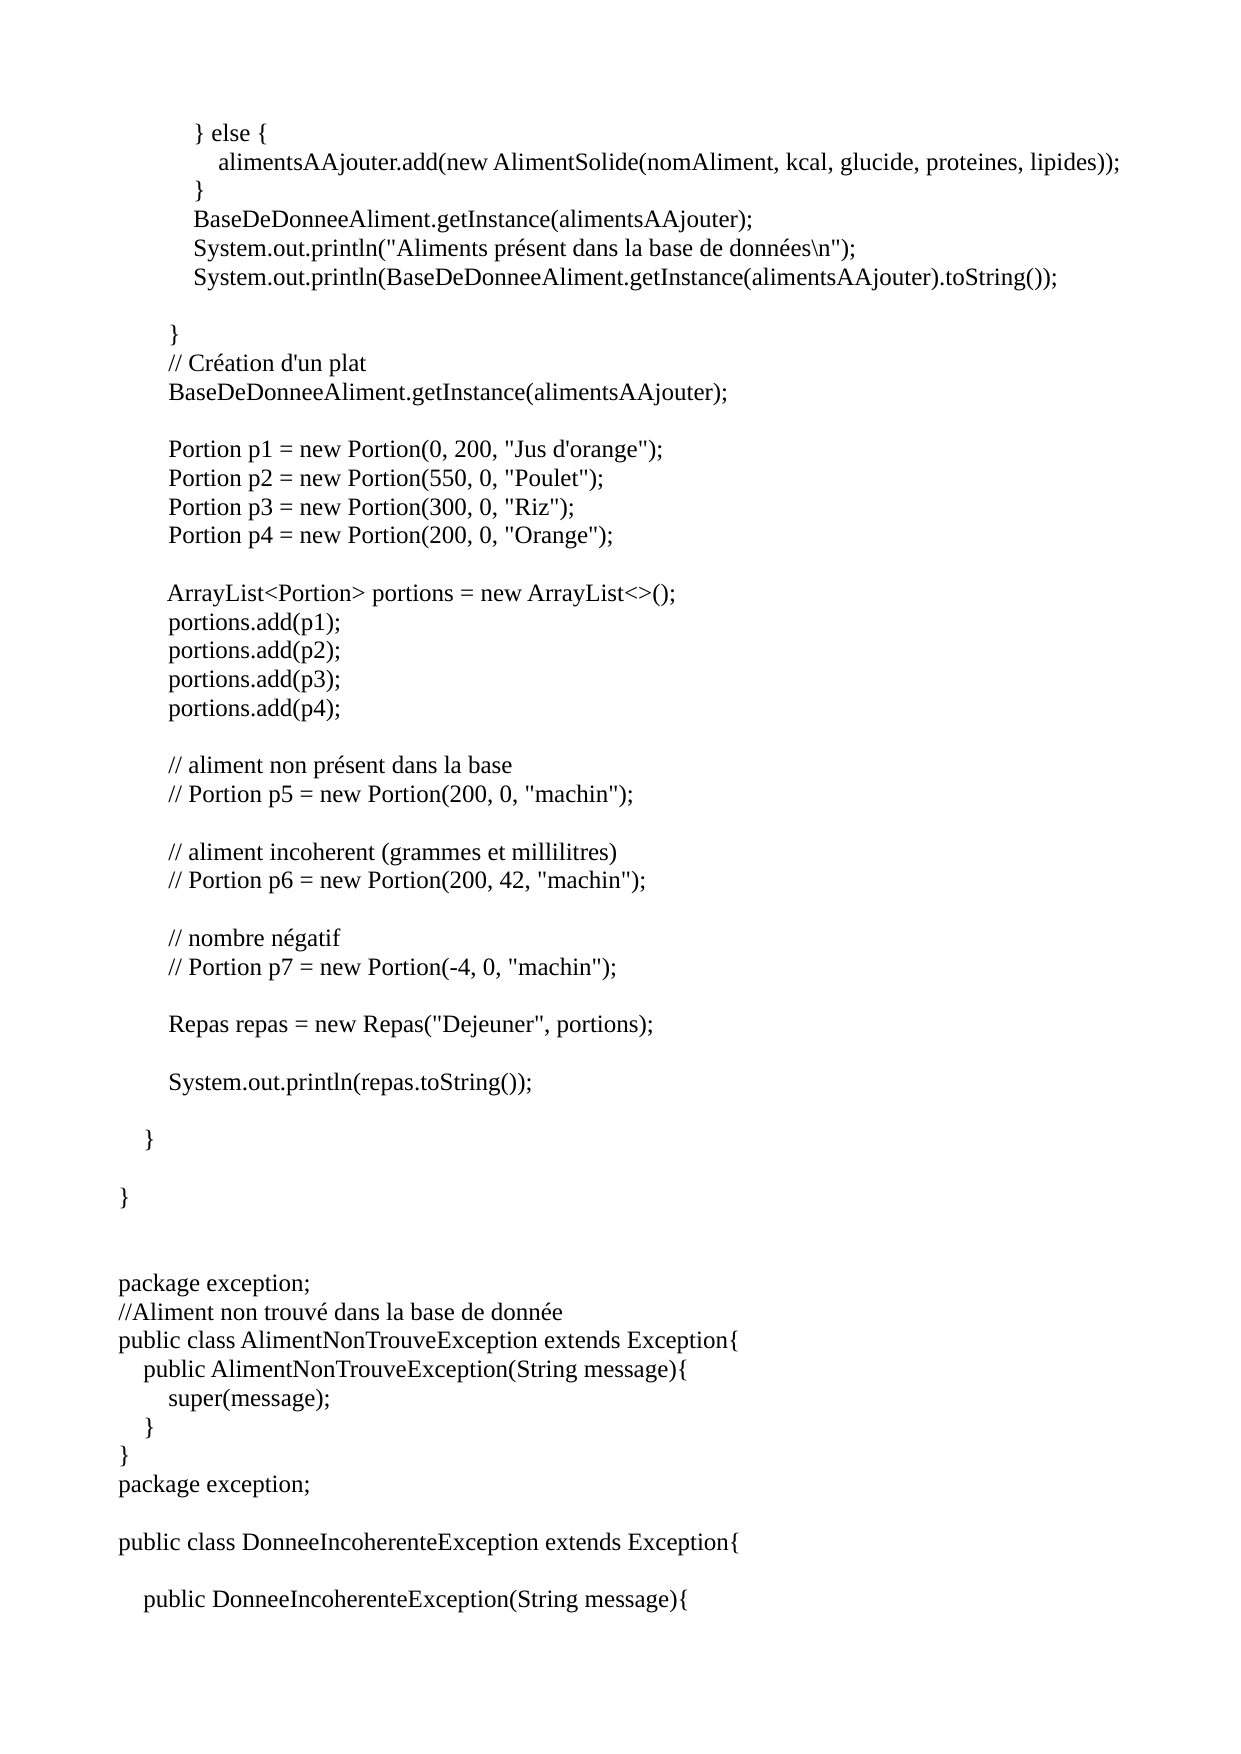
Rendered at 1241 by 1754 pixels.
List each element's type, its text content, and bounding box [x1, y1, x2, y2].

text portions.add(p3); [118, 664, 1122, 693]
text // nombre négatif [118, 923, 1122, 952]
text System.out.println(BaseDeDonneeAliment.getInstance(alimentsAAjouter).toString()); [118, 262, 1122, 291]
text portions.add(p1); [118, 607, 1122, 636]
text super(message); [118, 1383, 1122, 1412]
text Portion p3 = new Portion(300, 0, "Riz"); [118, 492, 1122, 521]
text BaseDeDonneeAliment.getInstance(alimentsAAjouter); [118, 204, 1122, 233]
text // Portion p6 = new Portion(200, 42, "machin"); [118, 866, 1122, 894]
text public AlimentNonTrouveException(String message){ [118, 1354, 1122, 1383]
text Portion p1 = new Portion(0, 200, "Jus d'orange"); [118, 434, 1122, 463]
text // aliment non présent dans la base [118, 751, 1122, 779]
text portions.add(p4); [118, 693, 1122, 722]
text alimentsAAjouter.add(new AlimentSolide(nomAliment, kcal, glucide, proteines, lipides)); [118, 147, 1122, 176]
text // Création d'un plat [118, 348, 1122, 377]
text } [118, 1412, 1122, 1441]
text Portion p2 = new Portion(550, 0, "Poulet"); [118, 463, 1122, 492]
text //Aliment non trouvé dans la base de donnée [118, 1297, 1122, 1326]
text ArrayList<Portion> portions = new ArrayList<>(); [118, 578, 1122, 607]
text } [118, 1441, 1122, 1469]
text } [118, 176, 1122, 204]
text public class DonneeIncoherenteException extends Exception{ [118, 1527, 1122, 1556]
text // Portion p7 = new Portion(-4, 0, "machin"); [118, 952, 1122, 981]
text public class AlimentNonTrouveException extends Exception{ [118, 1326, 1122, 1354]
text package exception; [118, 1268, 1122, 1297]
text Portion p4 = new Portion(200, 0, "Orange"); [118, 521, 1122, 549]
text BaseDeDonneeAliment.getInstance(alimentsAAjouter); [118, 377, 1122, 406]
text package exception; [118, 1469, 1122, 1498]
text // Portion p5 = new Portion(200, 0, "machin"); [118, 779, 1122, 808]
text } [118, 1182, 1122, 1211]
text System.out.println("Aliments présent dans la base de données\n"); [118, 233, 1122, 262]
text } [118, 1124, 1122, 1153]
text Repas repas = new Repas("Dejeuner", portions); [118, 1009, 1122, 1038]
text } [118, 319, 1122, 348]
text System.out.println(repas.toString()); [118, 1067, 1122, 1096]
text portions.add(p2); [118, 636, 1122, 664]
text } else { [118, 118, 1122, 147]
text // aliment incoherent (grammes et millilitres) [118, 837, 1122, 866]
text public DonneeIncoherenteException(String message){ [118, 1584, 1122, 1613]
